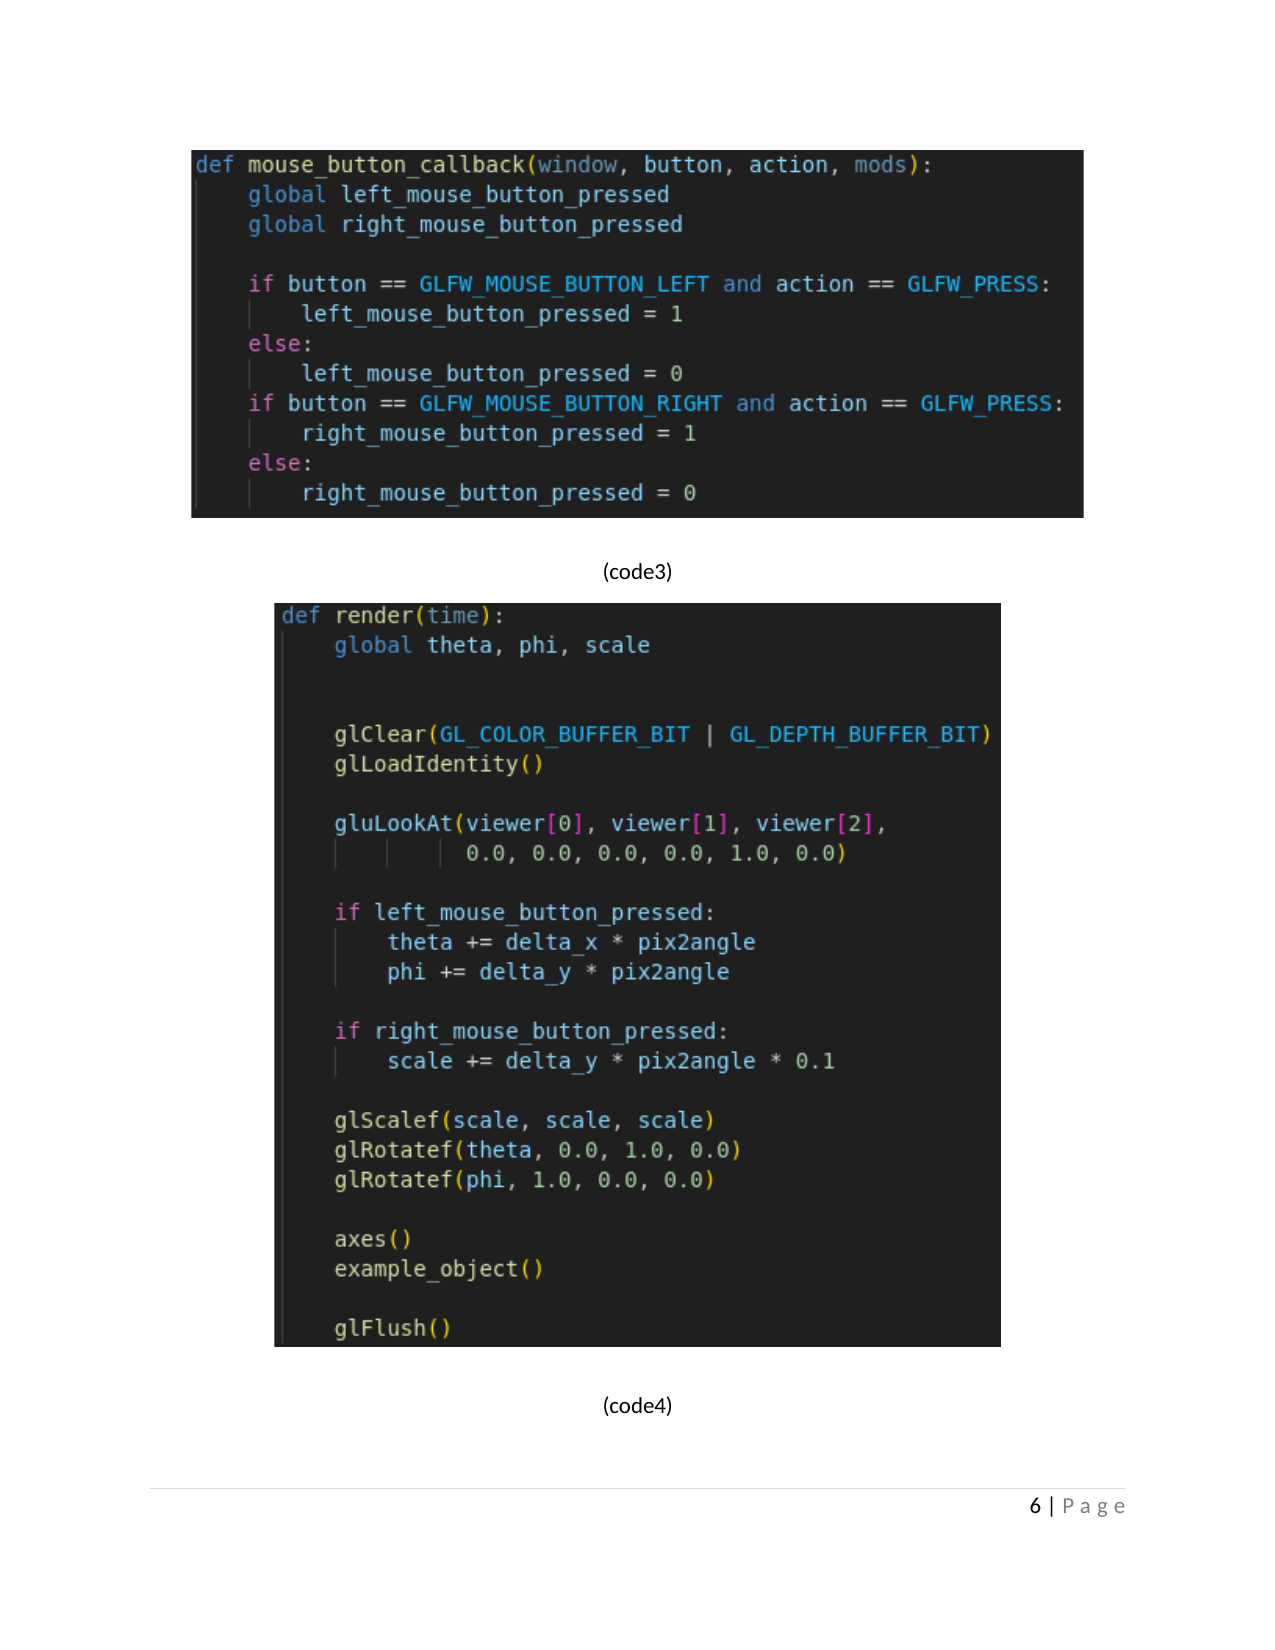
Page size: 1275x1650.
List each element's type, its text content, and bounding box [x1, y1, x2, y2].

picture [191, 150, 1084, 518]
picture [274, 603, 1001, 1347]
text (code3) [150, 557, 1125, 585]
text (code4) [150, 1391, 1125, 1419]
